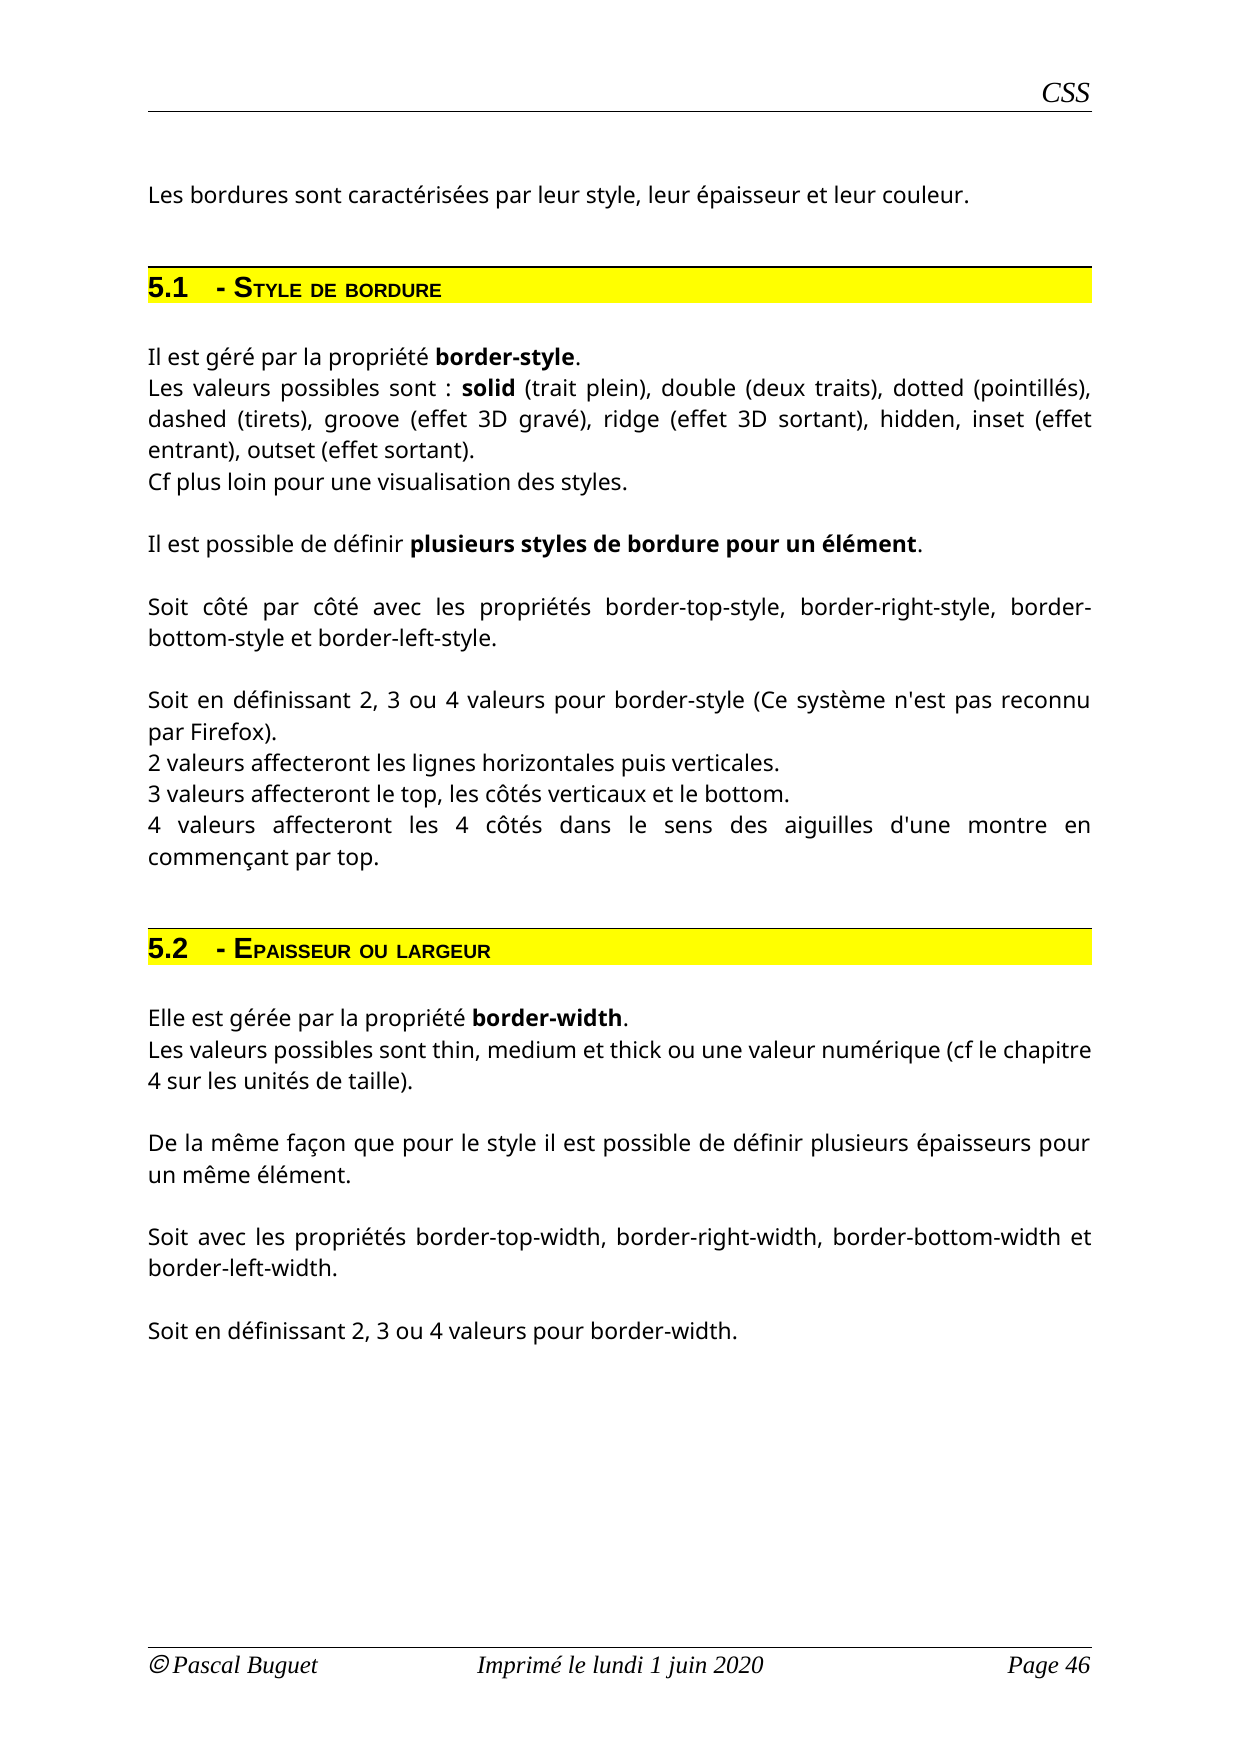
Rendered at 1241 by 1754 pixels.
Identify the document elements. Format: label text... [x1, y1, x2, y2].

text De la même façon que pour le style il est possible de définir plusieurs épaisseurs pour un même élément. [148, 1127, 1092, 1190]
text Soit avec les propriétés border-top-width, border-right-width, border-bottom-width et border-left-width. [148, 1221, 1092, 1283]
text Les valeurs possibles sont : solid (trait plein), double (deux traits), dotted (pointillés), dashed (tirets), groove (effet 3D gravé), ridge (effet 3D sortant), hidden, inset (effet entrant), outset (effet sortant). [148, 372, 1092, 466]
subtitle - Epaisseur ou largeur [148, 929, 1092, 965]
text Les bordures sont caractérisées par leur style, leur épaisseur et leur couleur. [148, 179, 1092, 210]
subtitle - Style de bordure [148, 268, 1092, 303]
text Il est géré par la propriété border-style. [148, 341, 1092, 372]
text Cf plus loin pour une visualisation des styles. [148, 466, 1092, 497]
text Il est possible de définir plusieurs styles de bordure pour un élément. [148, 528, 1092, 559]
text Elle est gérée par la propriété border-width. [148, 1002, 1092, 1033]
text Les valeurs possibles sont thin, medium et thick ou une valeur numérique (cf le chapitre 4 sur les unités de taille). [148, 1033, 1092, 1096]
text 3 valeurs affecteront le top, les côtés verticaux et le bottom. [148, 778, 1092, 809]
text Soit côté par côté avec les propriétés border-top-style, border-right-style, border-bottom-style et border-left-style. [148, 591, 1092, 653]
text Soit en définissant 2, 3 ou 4 valeurs pour border-style (Ce système n'est pas reconnu par Firefox). [148, 684, 1092, 747]
text 2 valeurs affecteront les lignes horizontales puis verticales. [148, 747, 1092, 778]
text 4 valeurs affecteront les 4 côtés dans le sens des aiguilles d'une montre en commençant par top. [148, 809, 1092, 872]
text Soit en définissant 2, 3 ou 4 valeurs pour border-width. [148, 1315, 1092, 1346]
